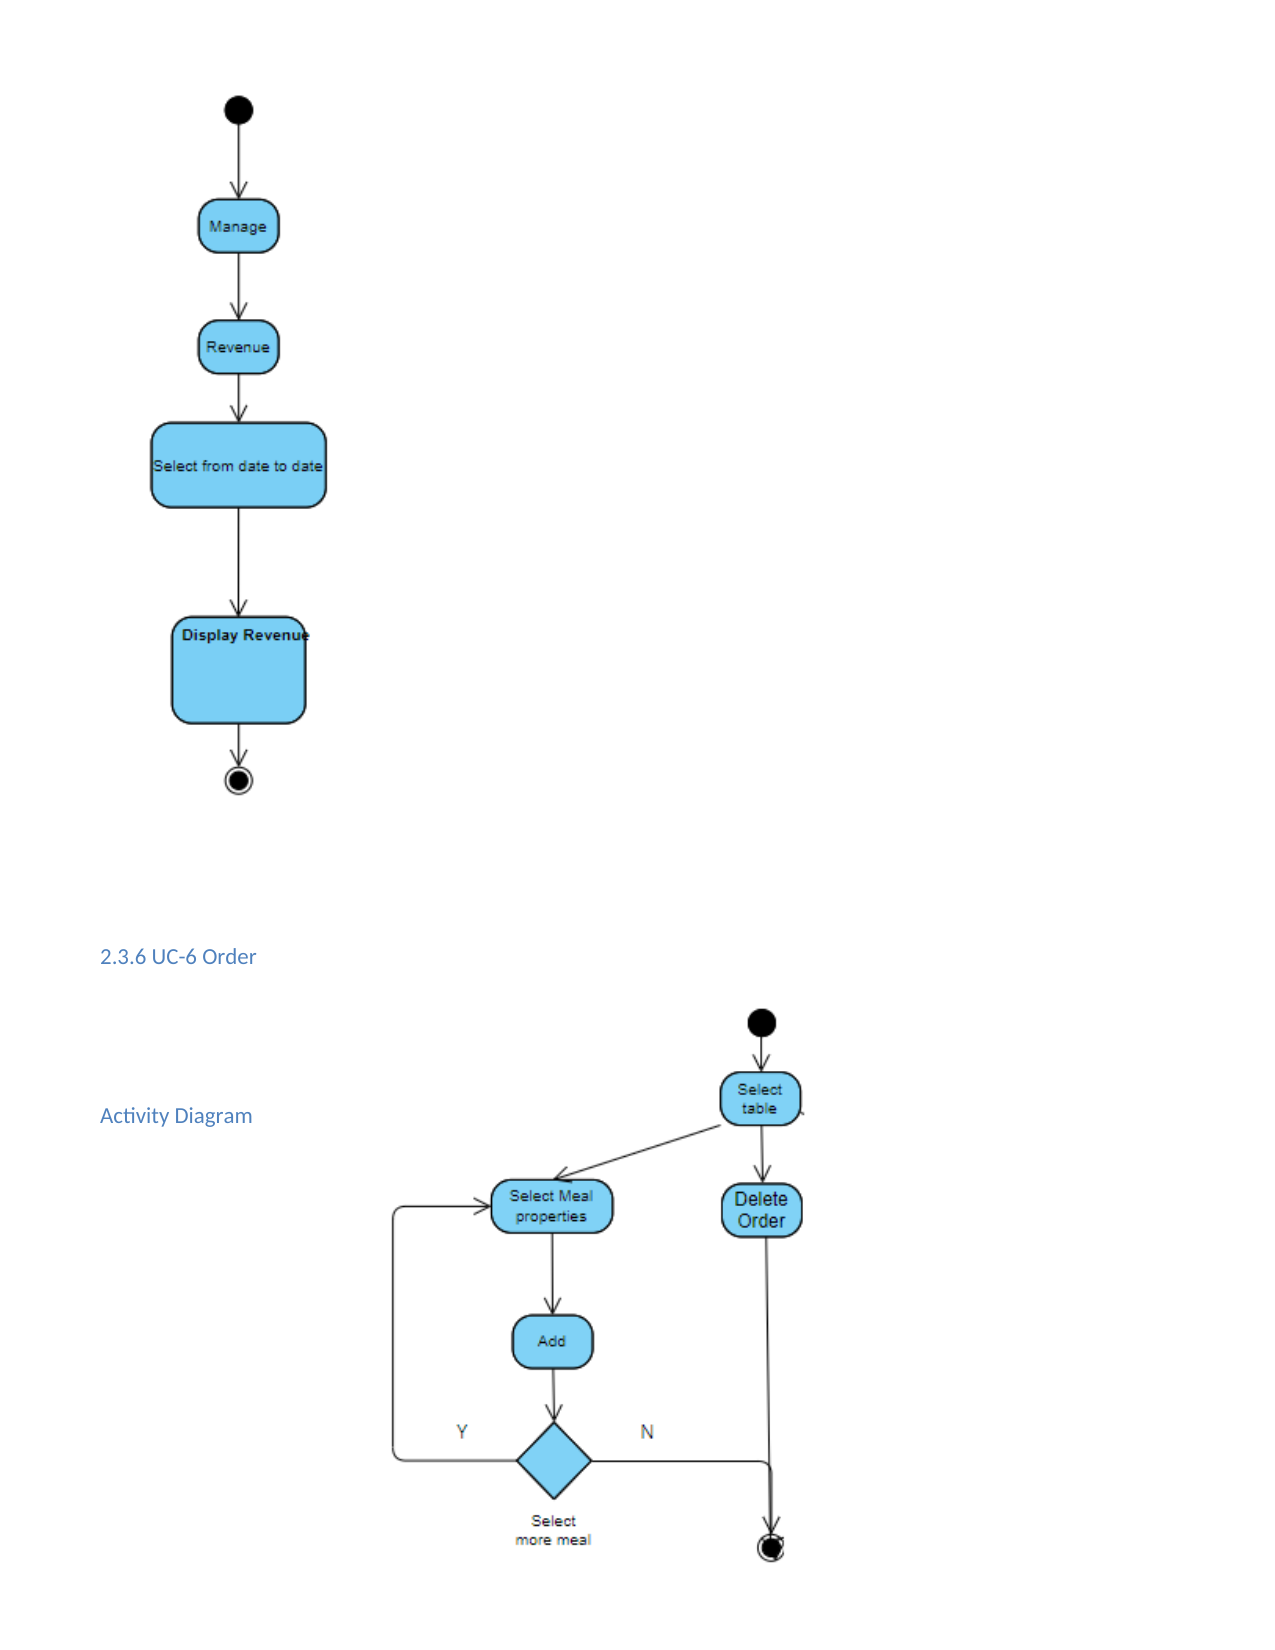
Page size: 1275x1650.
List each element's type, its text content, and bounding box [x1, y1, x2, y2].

text 2.3.6 UC-6 Order [100, 942, 1125, 970]
text Activity Diagram [100, 1101, 328, 1129]
text [897, 1101, 1125, 1129]
picture [100, 75, 368, 811]
picture [328, 995, 897, 1603]
